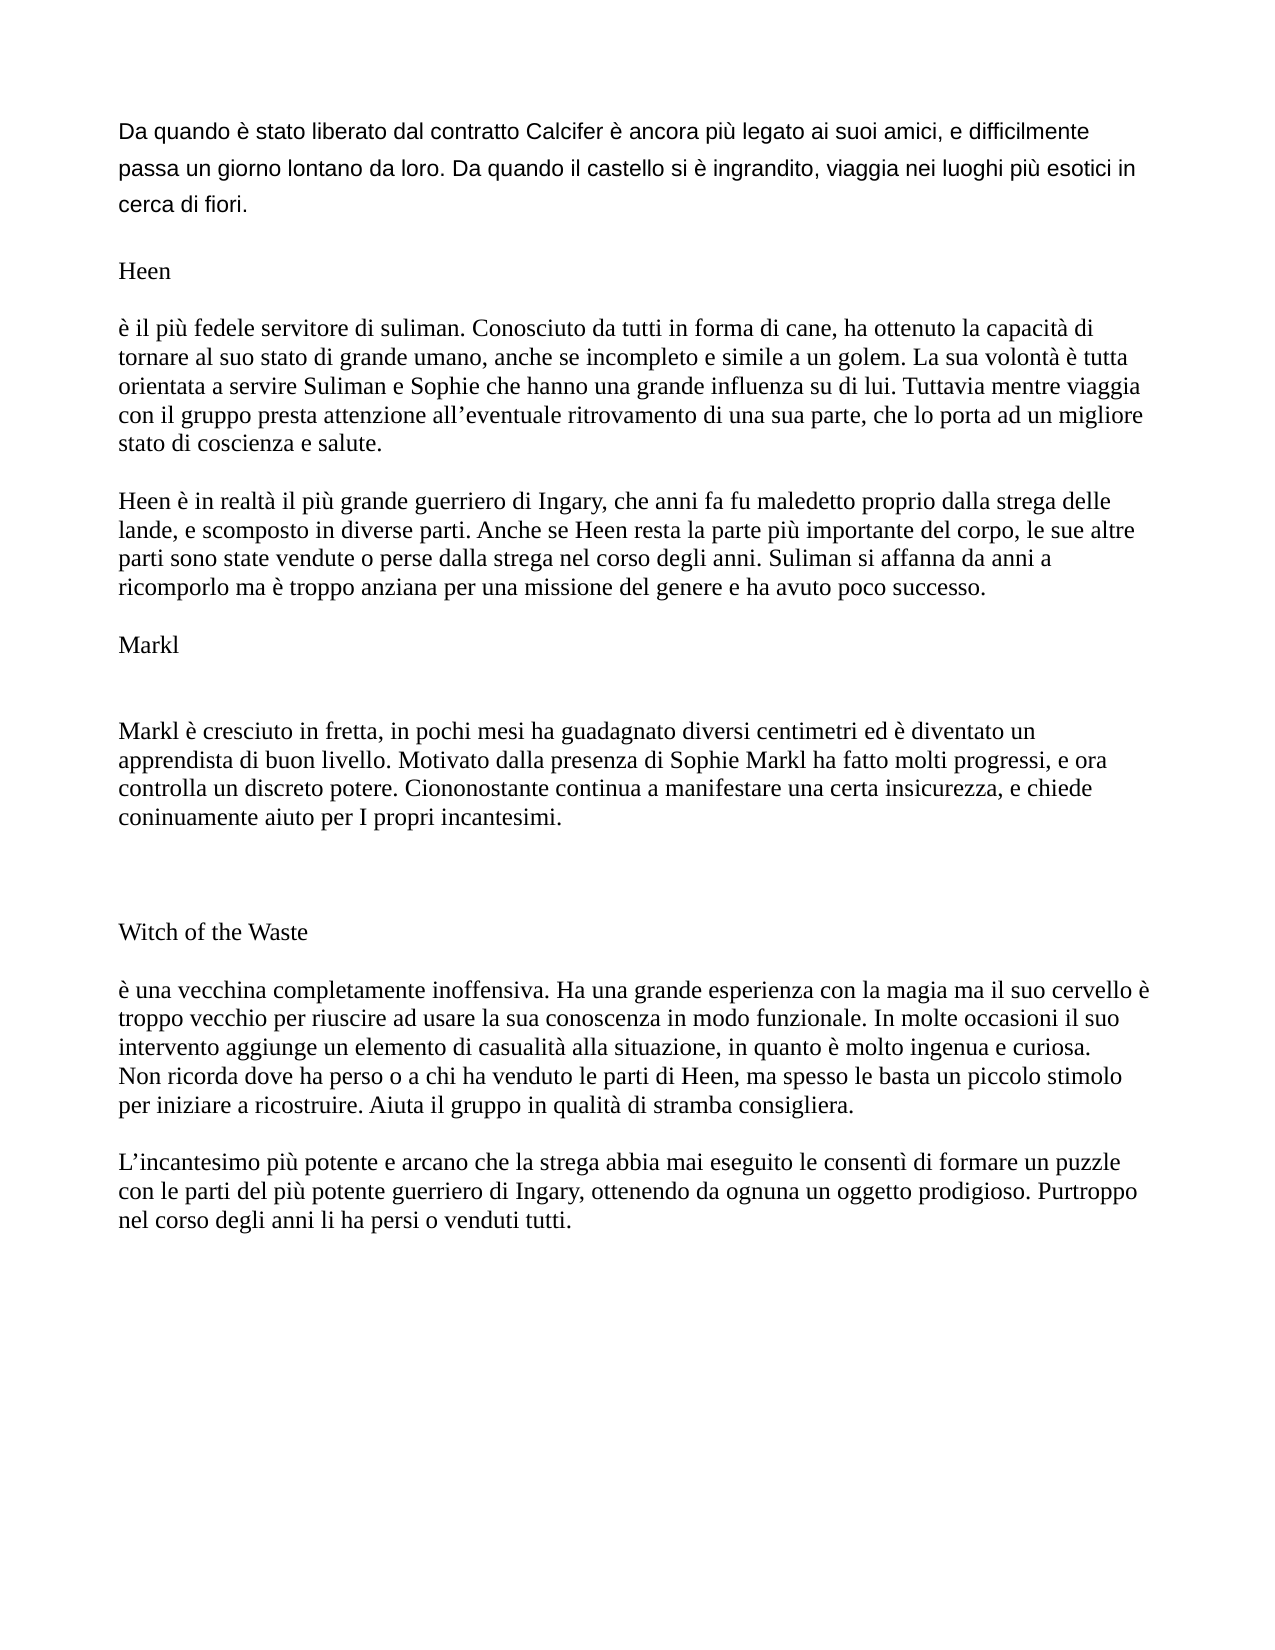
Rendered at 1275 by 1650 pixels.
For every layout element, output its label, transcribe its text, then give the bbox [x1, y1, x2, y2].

text Witch of the Waste [118, 917, 1157, 946]
text Da quando è stato liberato dal contratto Calcifer è ancora più legato ai suoi amici, e difficilmente passa un giorno lontano da loro. Da quando il castello si è ingrandito, viaggia nei luoghi più esotici in cerca di fiori. [118, 118, 1157, 217]
text è una vecchina completamente inoffensiva. Ha una grande esperienza con la magia ma il suo cervello è troppo vecchio per riuscire ad usare la sua conoscenza in modo funzionale. In molte occasioni il suo intervento aggiunge un elemento di casualità alla situazione, in quanto è molto ingenua e curiosa. [118, 975, 1157, 1061]
text Markl è cresciuto in fretta, in pochi mesi ha guadagnato diversi centimetri ed è diventato un apprendista di buon livello. Motivato dalla presenza di Sophie Markl ha fatto molti progressi, e ora controlla un discreto potere. Ciononostante continua a manifestare una certa insicurezza, e chiede coninuamente aiuto per I propri incantesimi. [118, 716, 1157, 831]
text Non ricorda dove ha perso o a chi ha venduto le parti di Heen, ma spesso le basta un piccolo stimolo per iniziare a ricostruire. Aiuta il gruppo in qualità di stramba consigliera. [118, 1061, 1157, 1118]
text Markl [118, 630, 1157, 658]
text è il più fedele servitore di suliman. Conosciuto da tutti in forma di cane, ha ottenuto la capacità di tornare al suo stato di grande umano, anche se incompleto e simile a un golem. La sua volontà è tutta orientata a servire Suliman e Sophie che hanno una grande influenza su di lui. Tuttavia mentre viaggia con il gruppo presta attenzione all’eventuale ritrovamento di una sua parte, che lo porta ad un migliore stato di coscienza e salute. [118, 313, 1157, 457]
text Heen [118, 256, 1157, 285]
text Heen è in realtà il più grande guerriero di Ingary, che anni fa fu maledetto proprio dalla strega delle lande, e scomposto in diverse parti. Anche se Heen resta la parte più importante del corpo, le sue altre parti sono state vendute o perse dalla strega nel corso degli anni. Suliman si affanna da anni a ricomporlo ma è troppo anziana per una missione del genere e ha avuto poco successo. [118, 486, 1157, 601]
text L’incantesimo più potente e arcano che la strega abbia mai eseguito le consentì di formare un puzzle con le parti del più potente guerriero di Ingary, ottenendo da ognuna un oggetto prodigioso. Purtroppo nel corso degli anni li ha persi o venduti tutti. [118, 1147, 1157, 1233]
